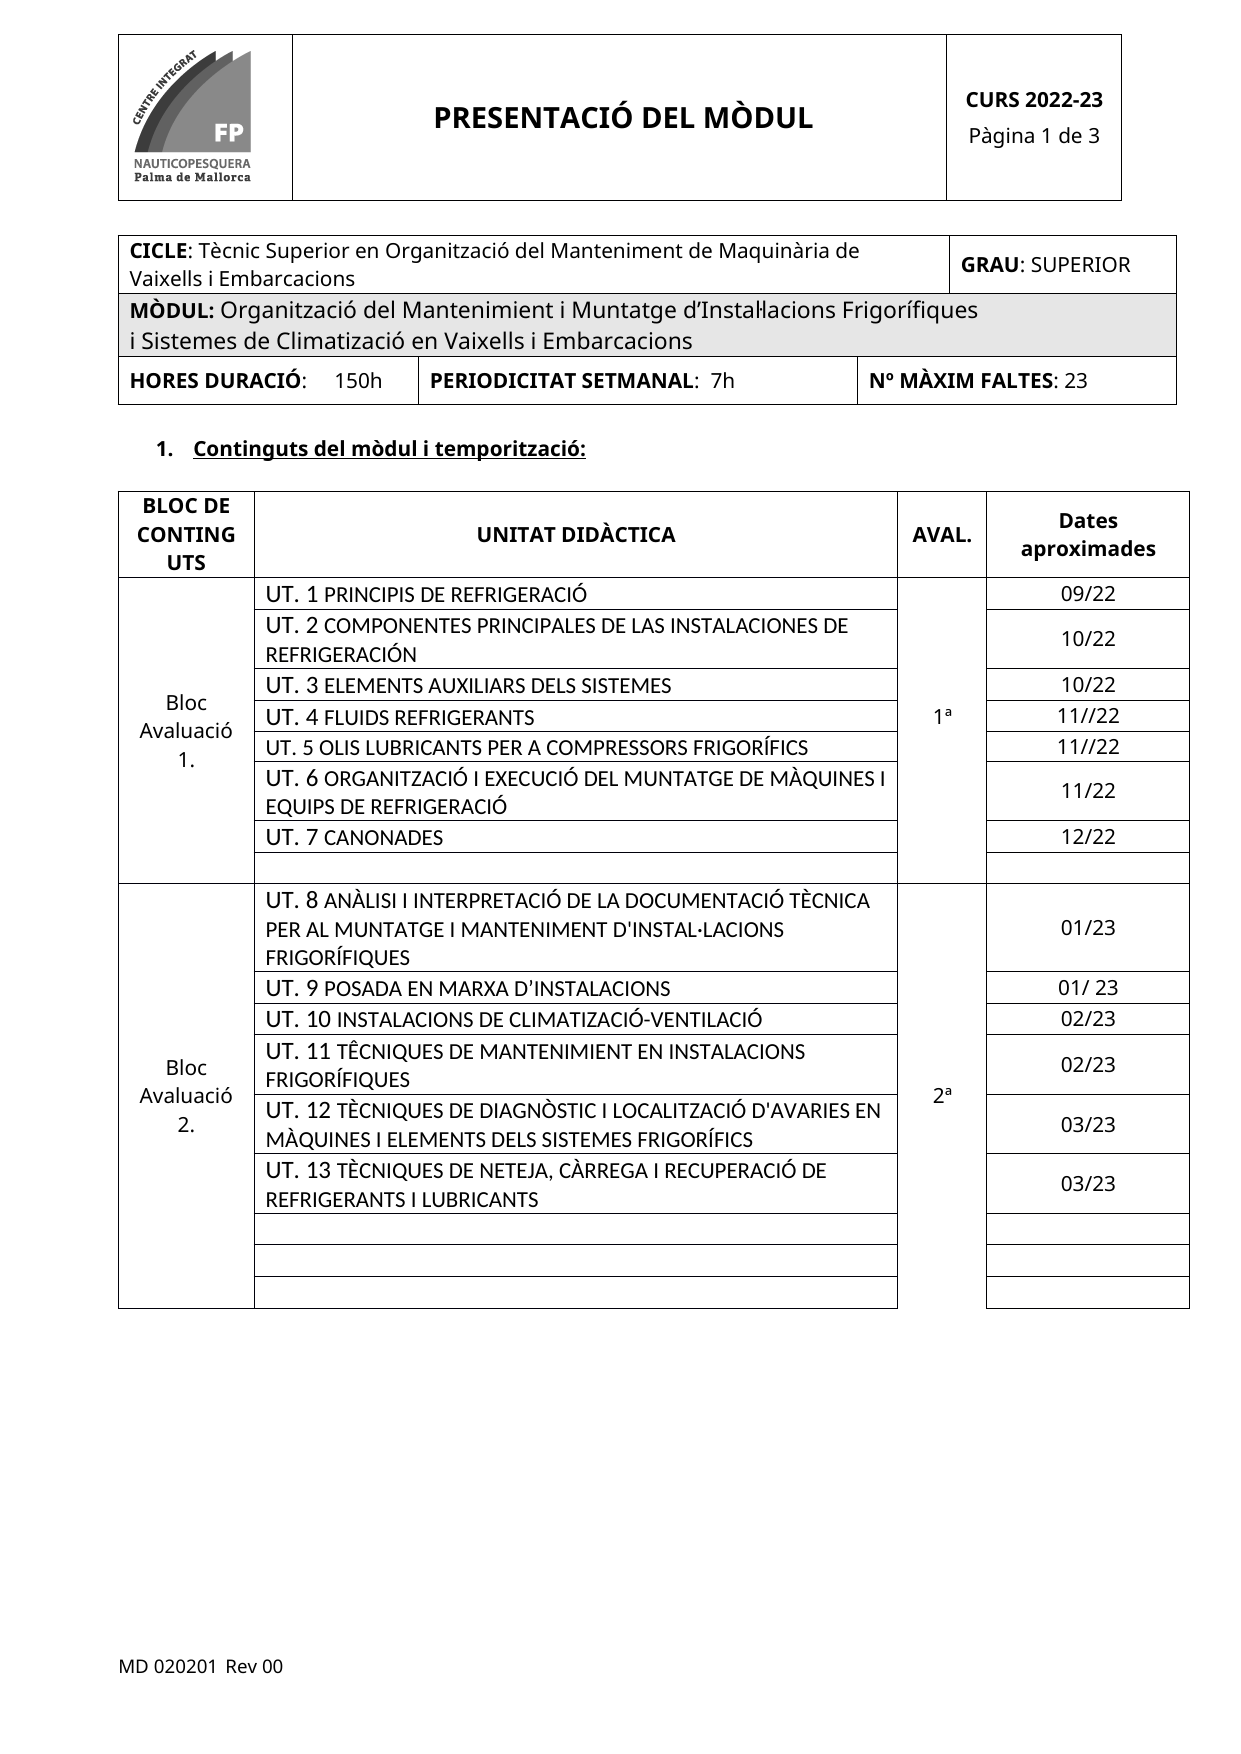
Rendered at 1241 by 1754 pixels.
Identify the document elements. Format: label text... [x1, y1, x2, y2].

table_cell [255, 1277, 897, 1307]
table_cell 12/22 [987, 821, 1189, 852]
table_cell [255, 1245, 897, 1276]
table_cell [255, 853, 897, 883]
list Continguts del mòdul i temporització: [156, 434, 1122, 462]
table_cell UT. 11 TÊCNIQUES DE MANTENIMIENT EN INSTALACIONS FRIGORÍFIQUES [255, 1035, 897, 1094]
table_cell 03/23 [987, 1154, 1189, 1213]
table_cell 10/22 [987, 610, 1189, 668]
table_cell [987, 1277, 1189, 1307]
table_cell Bloc Avaluació 1. [119, 578, 254, 883]
table_cell UT. 9 POSADA EN MARXA D’INSTALACIONS [255, 972, 897, 1002]
table_cell 03/23 [987, 1095, 1189, 1153]
table_cell UT. 10 INSTALACIONS DE CLIMATIZACIÓ-VENTILACIÓ [255, 1004, 897, 1034]
table_cell [255, 1214, 897, 1244]
table_header CICLE: Tècnic Superior en Organització del Manteniment de Maquinària de Vaixells i Embarcacions [119, 236, 949, 293]
table_cell 1ª [898, 578, 986, 883]
table_cell 09/22 [987, 578, 1189, 608]
table_header UNITAT DIDÀCTICA [255, 492, 897, 577]
table_header Dates aproximades [987, 492, 1189, 577]
table_cell 2ª [898, 884, 986, 1307]
table_cell UT. 2 COMPONENTES PRINCIPALES DE LAS INSTALACIONES DE REFRIGERACIÓN [255, 610, 897, 668]
table_cell [987, 853, 1189, 883]
table_cell UT. 5 OLIS LUBRICANTS PER A COMPRESSORS FRIGORÍFICS [255, 732, 897, 761]
table_cell UT. 6 ORGANITZACIÓ I EXECUCIÓ DEL MUNTATGE DE MÀQUINES I EQUIPS DE REFRIGERACIÓ [255, 762, 897, 820]
picture [127, 40, 256, 190]
table_cell UT. 4 FLUIDS REFRIGERANTS [255, 701, 897, 731]
table_cell Nº MÀXIM FALTES: 23 [858, 357, 1176, 404]
table_cell [987, 1214, 1189, 1244]
table_cell UT. 8 ANÀLISI I INTERPRETACIÓ DE LA DOCUMENTACIÓ TÈCNICA PER AL MUNTATGE I MANTENIMENT D'INSTAL·LACIONS FRIGORÍFIQUES [255, 884, 897, 971]
table_cell [987, 1245, 1189, 1276]
table_cell 02/23 [987, 1035, 1189, 1094]
table_cell UT. 1 PRINCIPIS DE REFRIGERACIÓ [255, 578, 897, 608]
table_header GRAU: SUPERIOR [950, 236, 1176, 293]
table_cell UT. 7 CANONADES [255, 821, 897, 852]
table_cell Bloc Avaluació 2. [119, 884, 254, 1307]
table_cell UT. 12 TÈCNIQUES DE DIAGNÒSTIC I LOCALITZACIÓ D'AVARIES EN MÀQUINES I ELEMENTS DELS SISTEMES FRIGORÍFICS [255, 1095, 897, 1153]
table_cell 11/22 [987, 762, 1189, 820]
table_cell MÒDUL: Organització del Mantenimient i Muntatge d’Instal·lacions Frigorífiques i Sistemes de Climatizació en Vaixells i Embarcacions [119, 294, 1176, 356]
table_cell UT. 3 ELEMENTS AUXILIARS DELS SISTEMES [255, 669, 897, 699]
table_cell 01/ 23 [987, 972, 1189, 1002]
table_cell HORES DURACIÓ: 150h [119, 357, 418, 404]
table_cell 10/22 [987, 669, 1189, 699]
table_cell 02/23 [987, 1004, 1189, 1034]
table_cell UT. 13 TÈCNIQUES DE NETEJA, CÀRREGA I RECUPERACIÓ DE REFRIGERANTS I LUBRICANTS [255, 1154, 897, 1213]
table_cell 11//22 [987, 701, 1189, 731]
table_cell 01/23 [987, 884, 1189, 971]
table_header AVAL. [898, 492, 986, 577]
table_cell PERIODICITAT SETMANAL: 7h [419, 357, 857, 404]
table_cell 11//22 [987, 732, 1189, 761]
table_header BLOC DE CONTINGUTS [119, 492, 254, 577]
